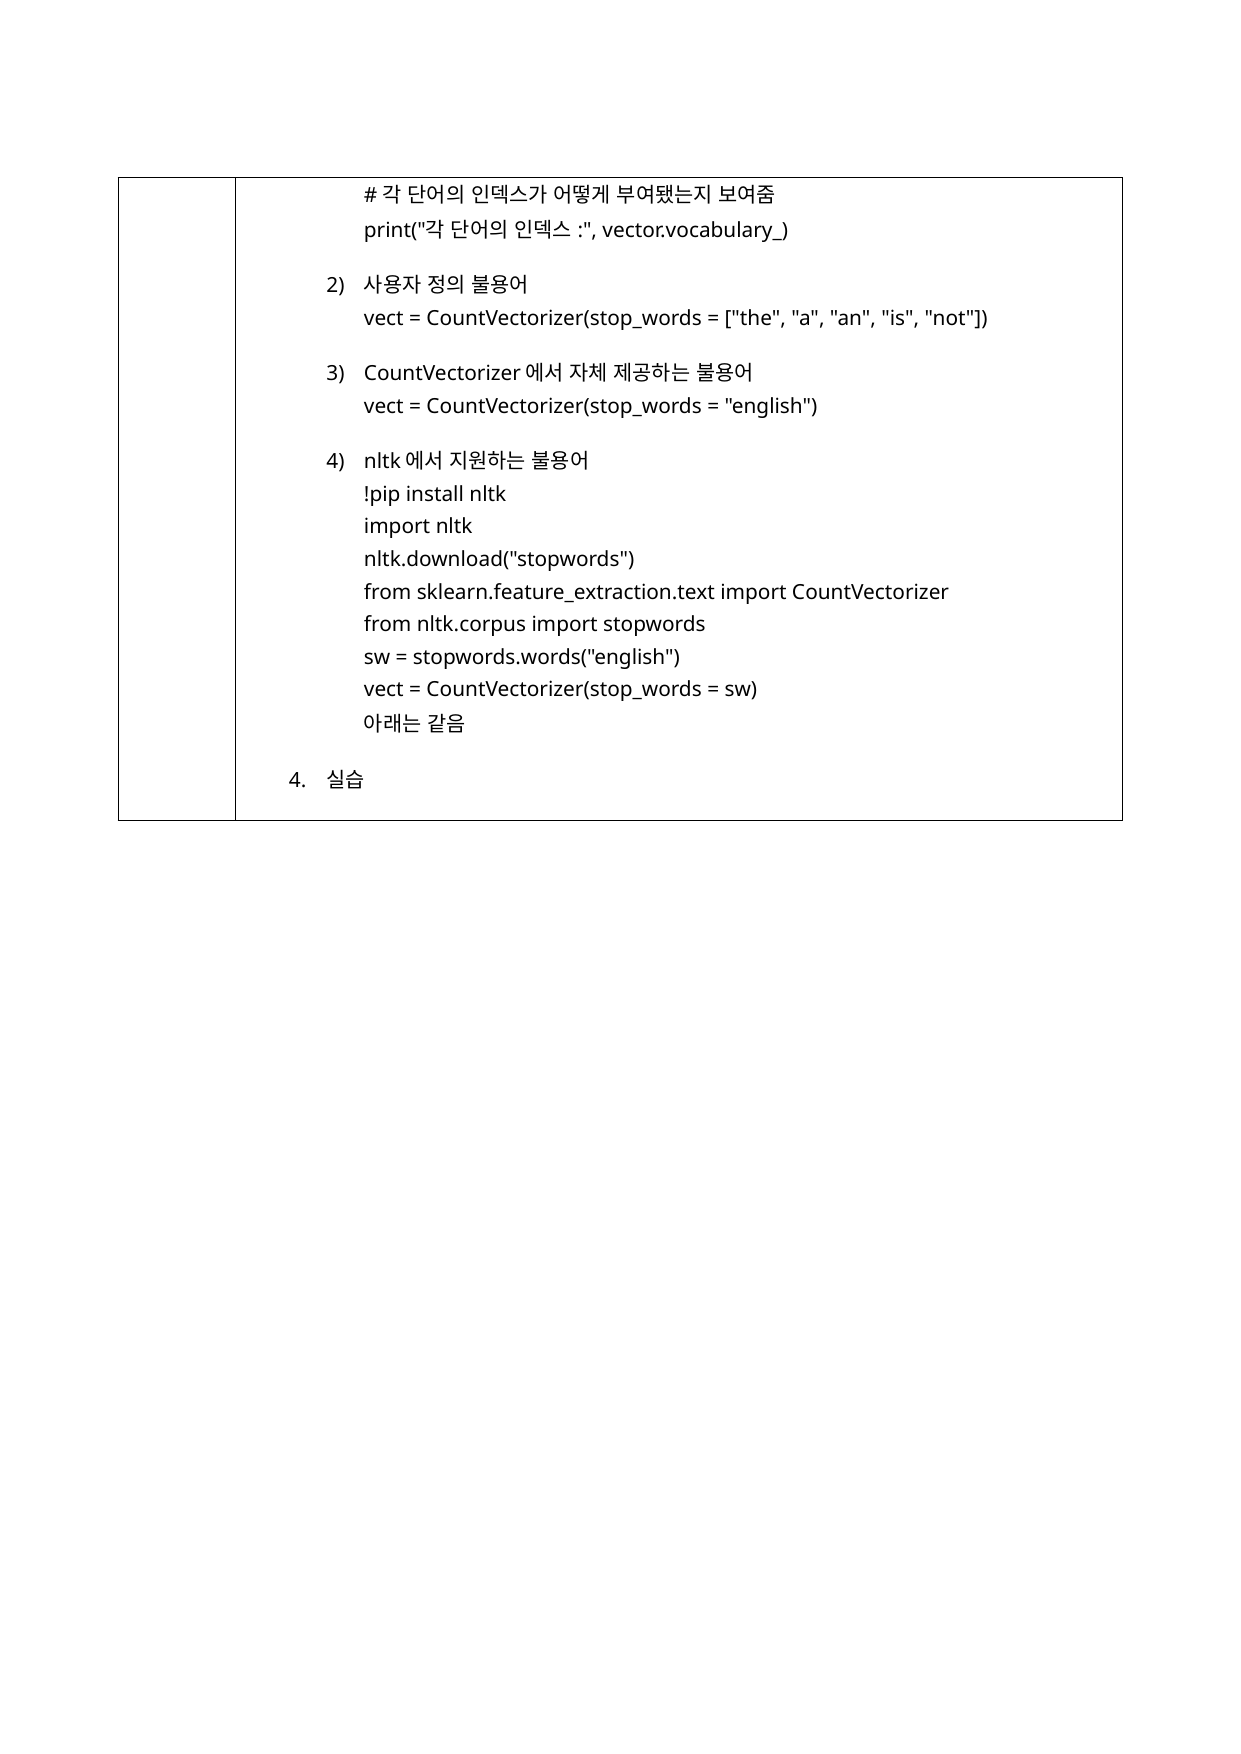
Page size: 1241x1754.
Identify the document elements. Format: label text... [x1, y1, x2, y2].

table_cell [119, 178, 235, 820]
table_cell # 각 단어의 인덱스가 어떻게 부여됐는지 보여줌 print("각 단어의 인덱스 :", vector.vocabulary_) 사용자 정의 불용어 vect = CountVectorizer(stop_words = ["the", "a", "an", "is", "not"]) CountVectorizer에서 자체 제공하는 불용어 vect = CountVectorizer(stop_words = "english") nltk에서 지원하는 불용어 !pip install nltk import nltk nltk.download("stopwords") from sklearn.feature_extraction.text import CountVectorizer from nltk.corpus import stopwords sw = stopwords.words("english") vect = CountVectorizer(stop_words = sw) 아래는 같음 실습 [236, 178, 1122, 820]
